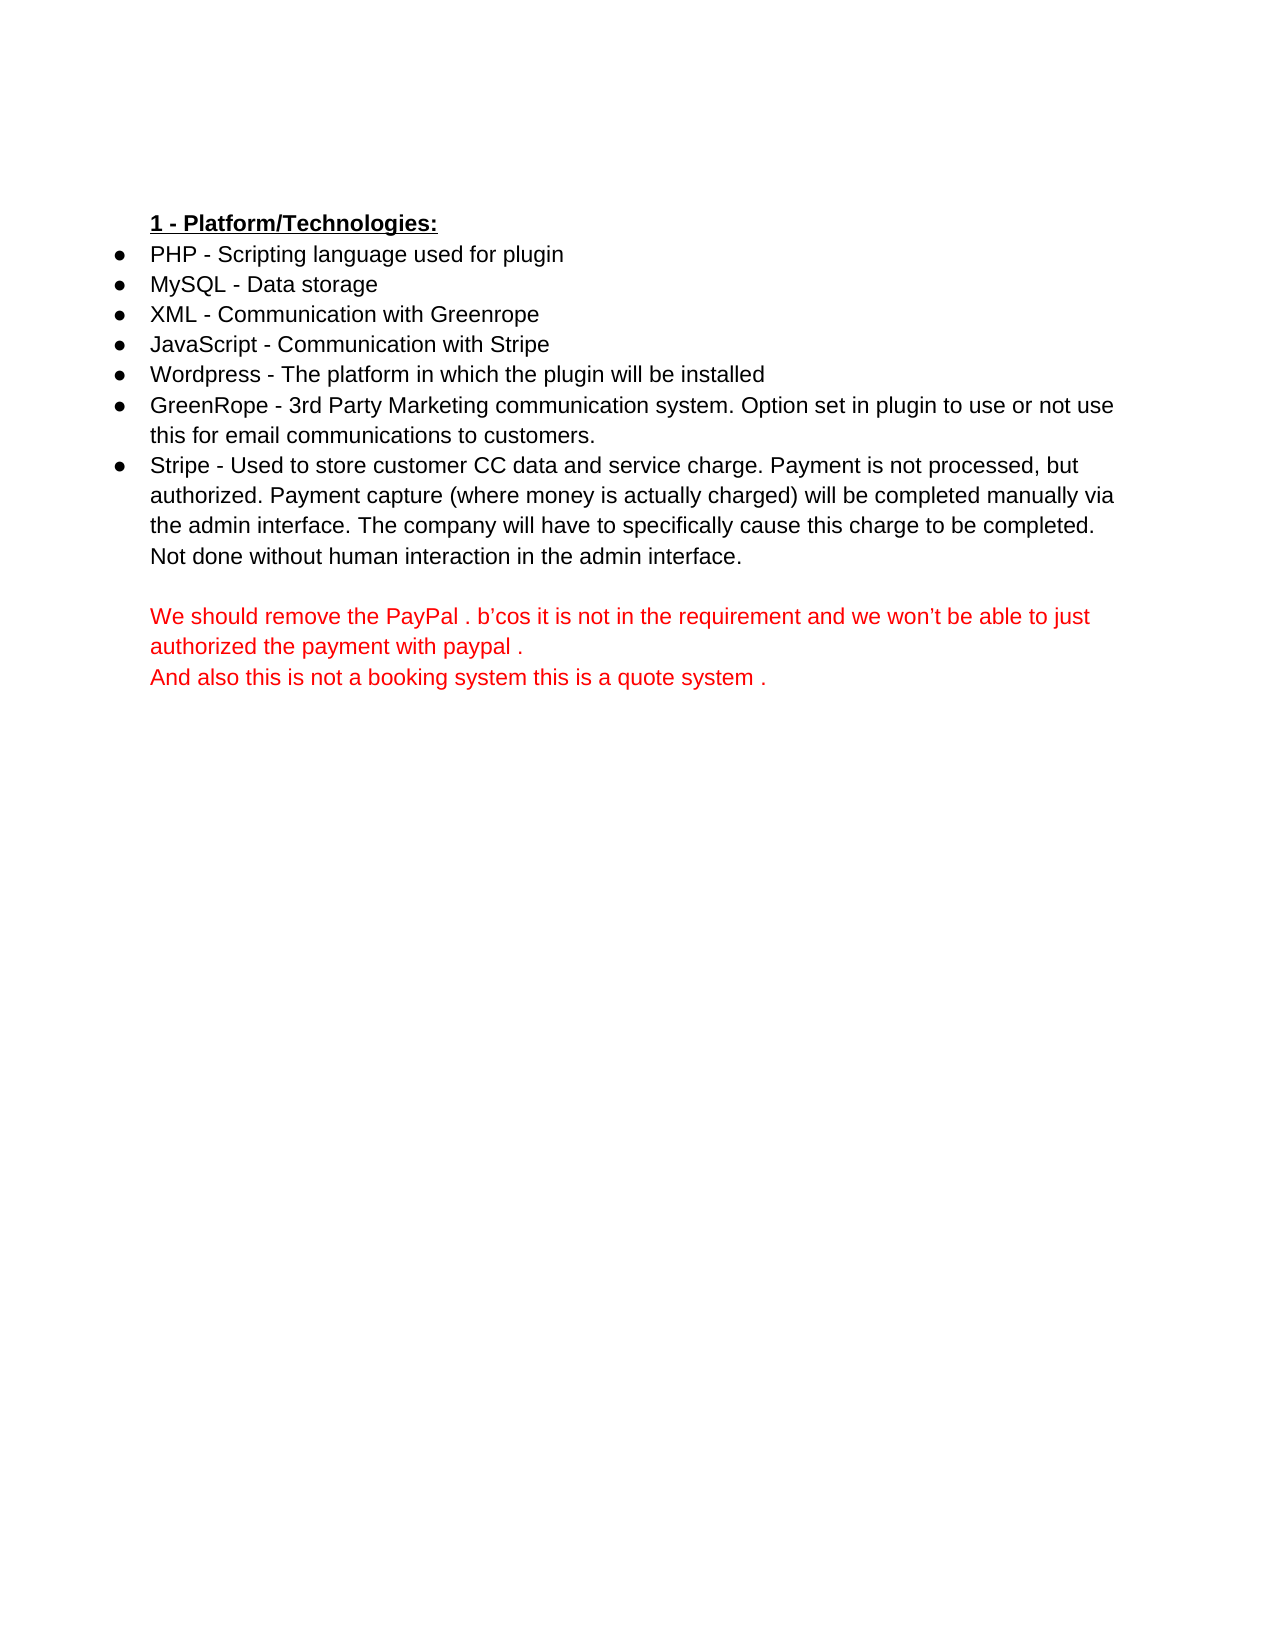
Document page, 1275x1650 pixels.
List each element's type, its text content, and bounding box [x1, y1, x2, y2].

list MySQL - Data storage [113, 271, 1125, 297]
text We should remove the PayPal . b’cos it is not in the requirement and we won’t be able to just authorized the payment with paypal . [150, 603, 1125, 660]
list XML - Communication with Greenrope [113, 301, 1125, 327]
list PHP - Scripting language used for plugin [113, 241, 1125, 267]
list GreenRope - 3rd Party Marketing communication system. Option set in plugin to use or not use this for email communications to customers. [113, 392, 1125, 448]
list Wordpress - The platform in which the plugin will be installed [113, 361, 1125, 388]
list Stripe - Used to store customer CC data and service charge. Payment is not processed, but authorized. Payment capture (where money is actually charged) will be completed manually via the admin interface. The company will have to specifically cause this charge to be completed. Not done without human interaction in the admin interface. [113, 452, 1125, 569]
text 1 - Platform/Technologies: [150, 210, 1125, 237]
text And also this is not a booking system this is a quote system . [150, 663, 1125, 690]
list JavaScript - Communication with Stripe [113, 331, 1125, 358]
